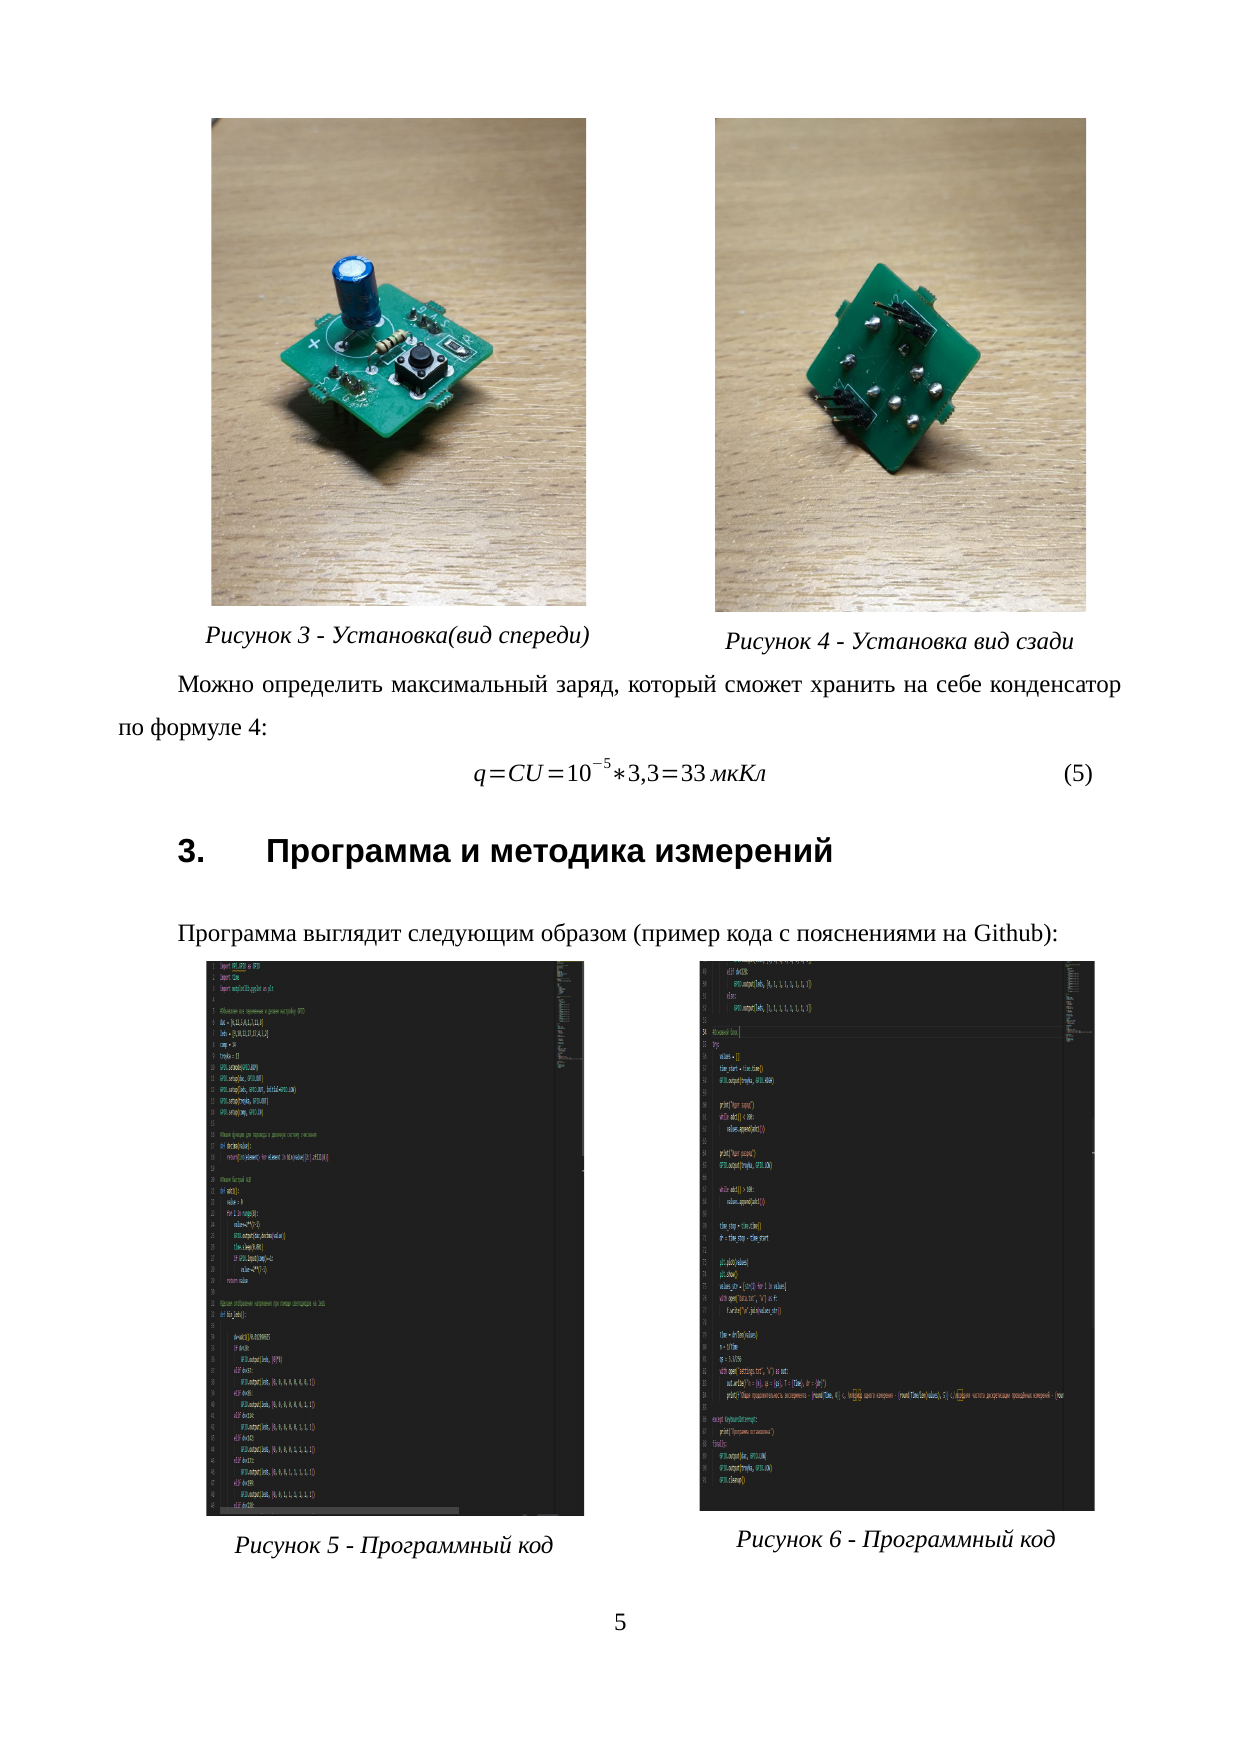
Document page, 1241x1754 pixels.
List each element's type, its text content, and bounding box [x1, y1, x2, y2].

picture [715, 118, 1087, 612]
table_header Рисунок 5 - Программный код [118, 961, 613, 1573]
picture [699, 961, 1095, 1511]
table_header Рисунок 4 - Установка вид сзади [620, 118, 1122, 669]
table_header Рисунок 6 - Программный код [613, 961, 1122, 1573]
text Программа выглядит следующим образом (пример кода с пояснениями на Github): [118, 918, 1122, 947]
text (5) [118, 756, 1122, 787]
table_header Рисунок 3 - Установка(вид спереди) [118, 118, 620, 669]
picture [206, 961, 585, 1516]
text Можно определить максимальный заряд, который сможет хранить на себе конденсатор по формуле 4: [118, 669, 1122, 741]
picture [211, 118, 587, 606]
subtitle Программа и методика измерений [118, 831, 1122, 869]
